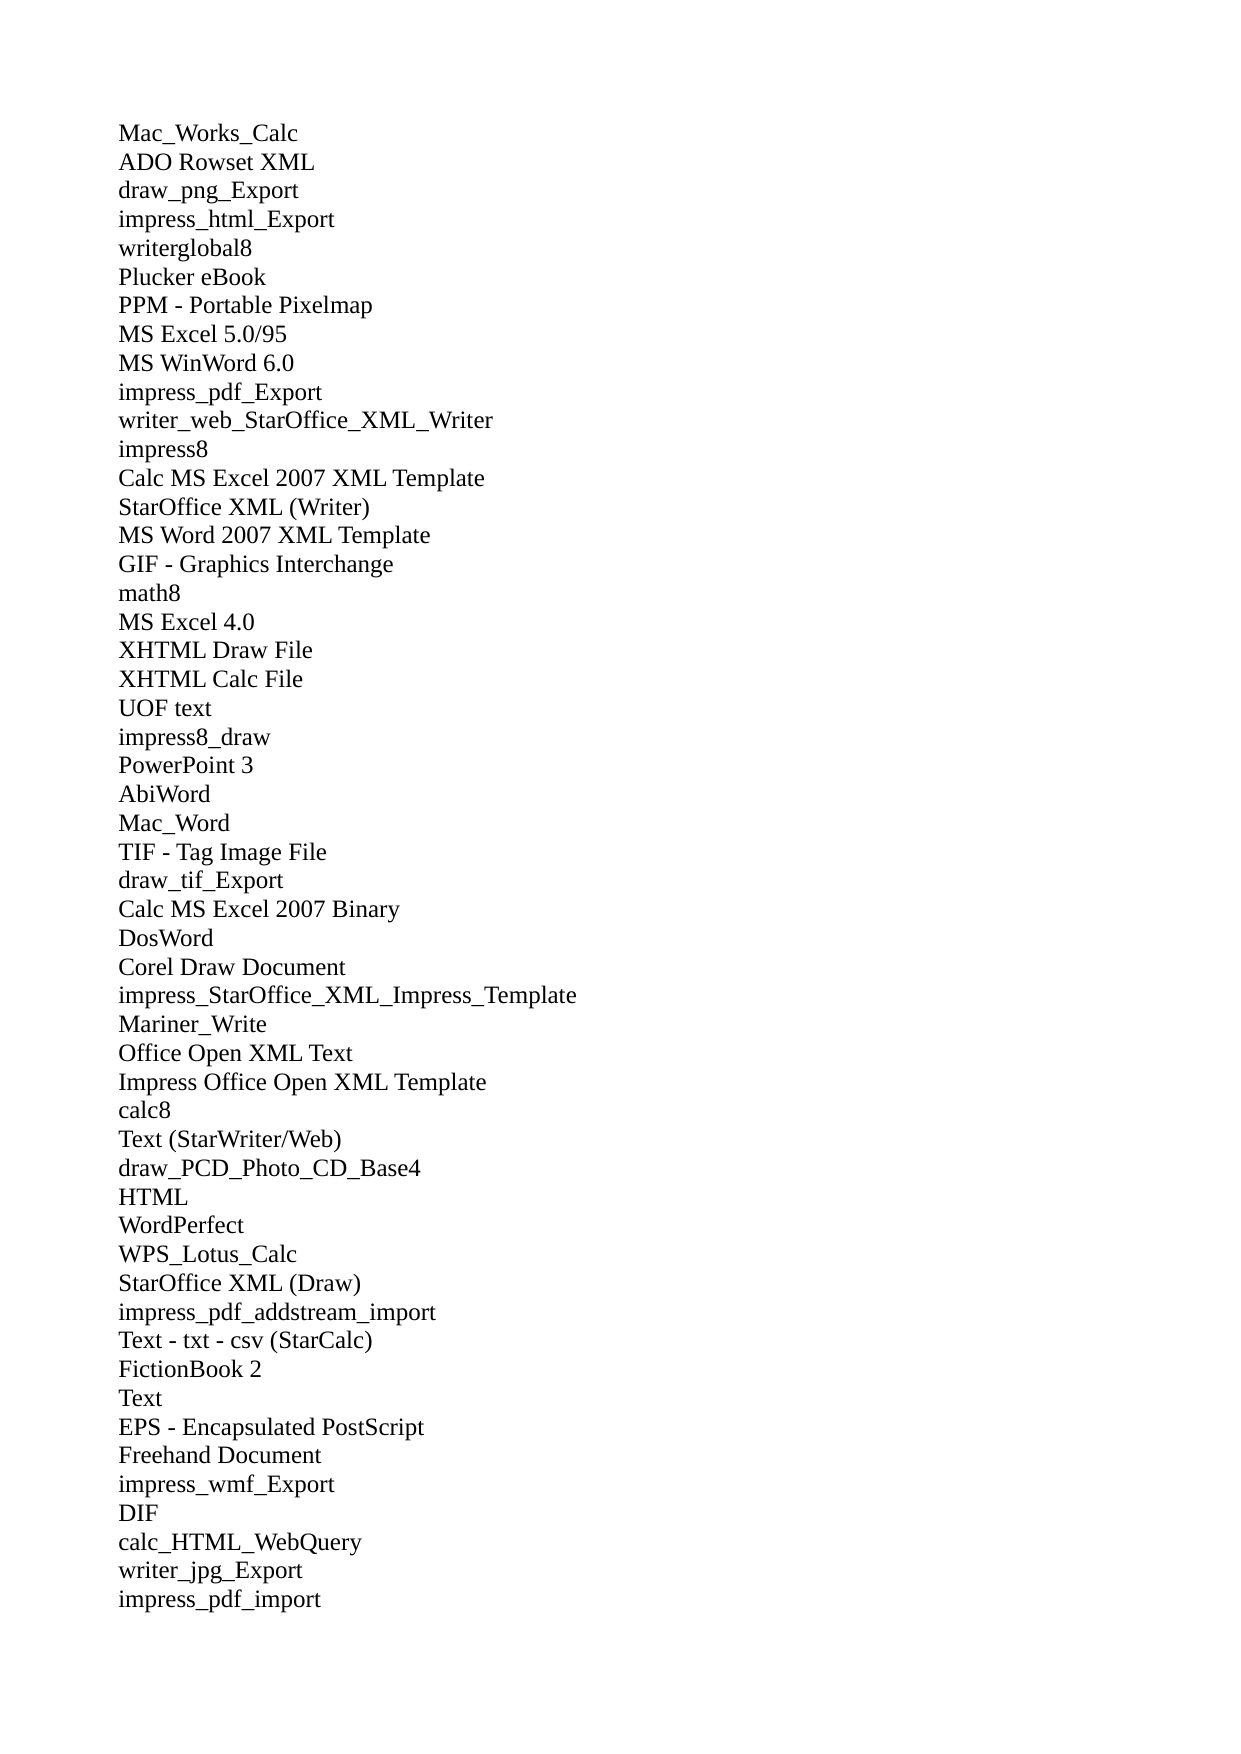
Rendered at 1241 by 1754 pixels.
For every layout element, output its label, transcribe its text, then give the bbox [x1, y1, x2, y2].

text Mac_Works_Calc ADO Rowset XML draw_png_Export impress_html_Export writerglobal8 Plucker eBook PPM - Portable Pixelmap MS Excel 5.0/95 MS WinWord 6.0 impress_pdf_Export writer_web_StarOffice_XML_Writer impress8 Calc MS Excel 2007 XML Template StarOffice XML (Writer) MS Word 2007 XML Template GIF - Graphics Interchange math8 MS Excel 4.0 XHTML Draw File XHTML Calc File UOF text impress8_draw PowerPoint 3 AbiWord Mac_Word TIF - Tag Image File draw_tif_Export Calc MS Excel 2007 Binary DosWord Corel Draw Document impress_StarOffice_XML_Impress_Template Mariner_Write Office Open XML Text Impress Office Open XML Template calc8 Text (StarWriter/Web) draw_PCD_Photo_CD_Base4 HTML WordPerfect WPS_Lotus_Calc StarOffice XML (Draw) impress_pdf_addstream_import Text - txt - csv (StarCalc) FictionBook 2 Text EPS - Encapsulated PostScript Freehand Document impress_wmf_Export DIF calc_HTML_WebQuery writer_jpg_Export impress_pdf_import [118, 118, 1122, 1613]
